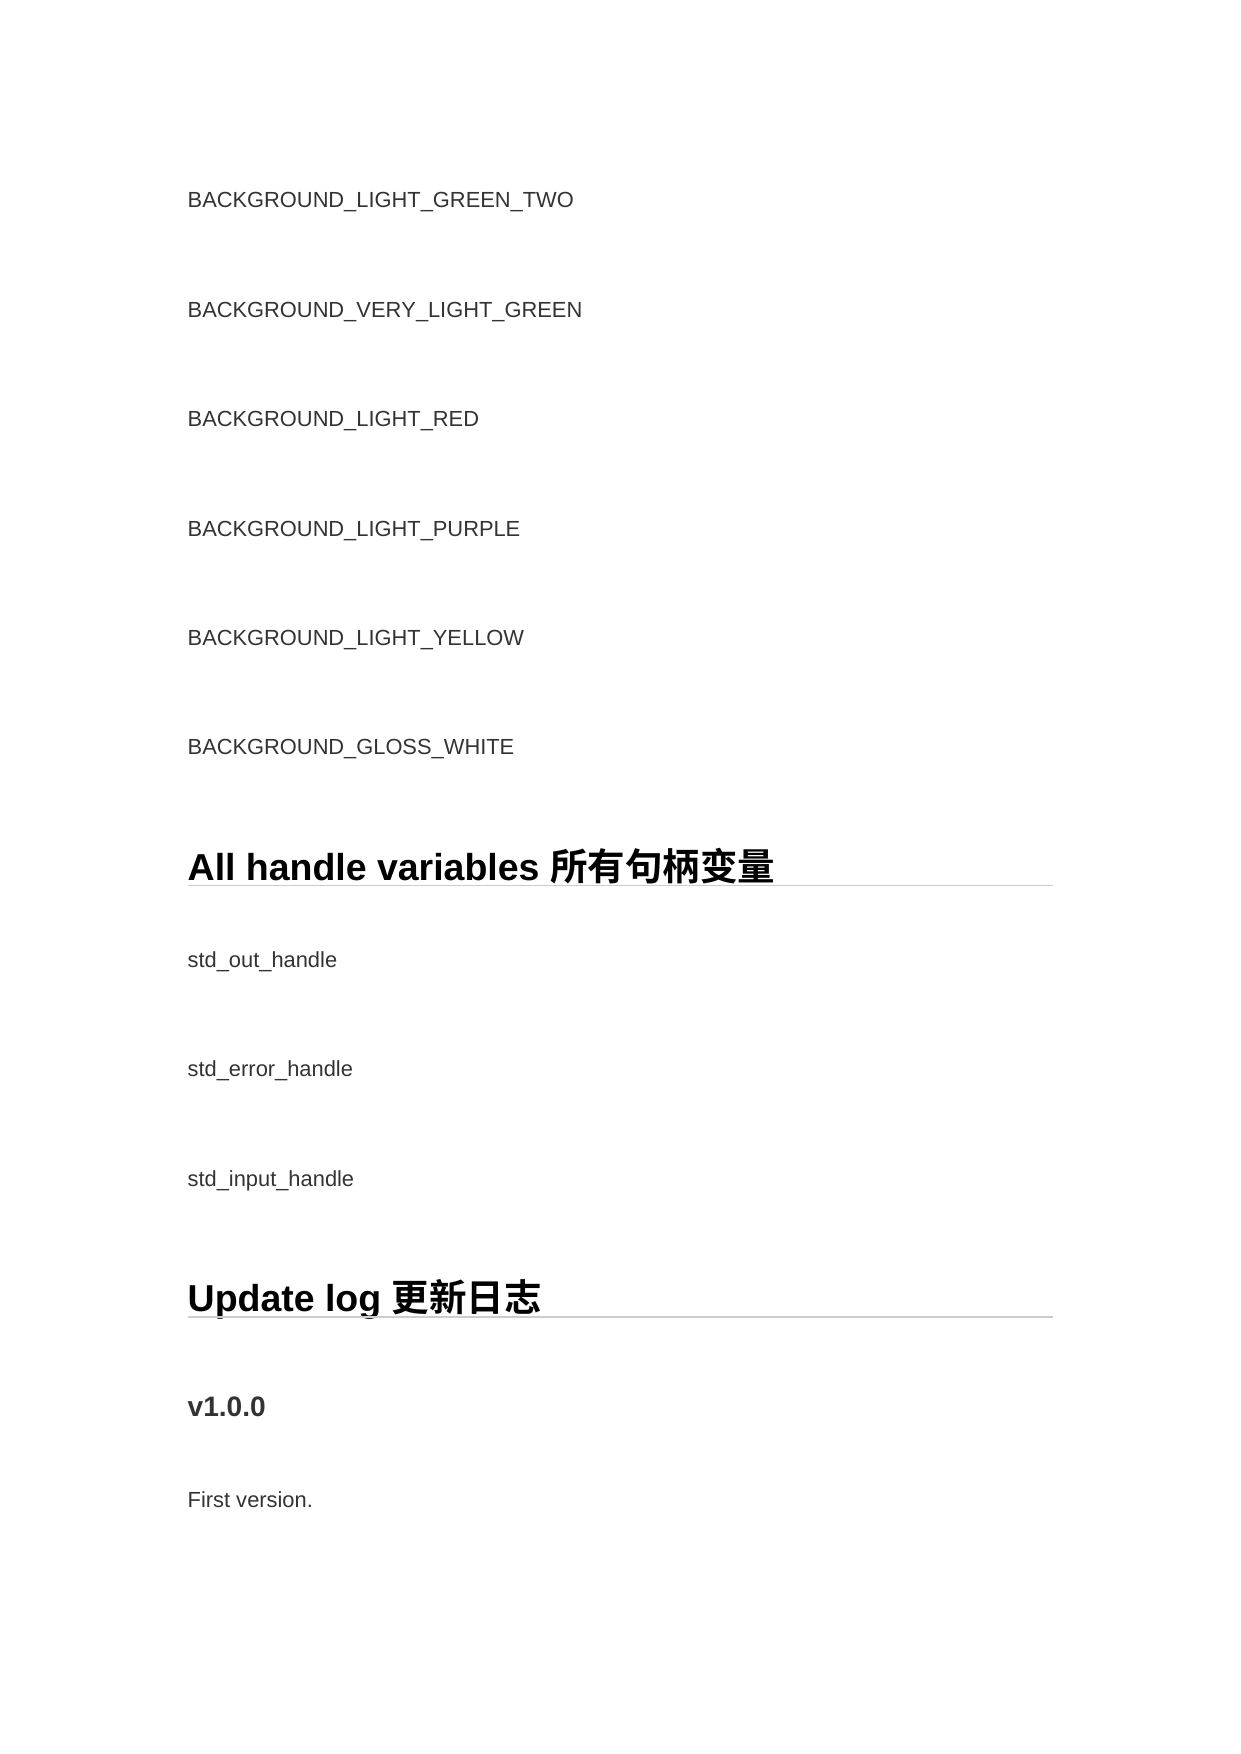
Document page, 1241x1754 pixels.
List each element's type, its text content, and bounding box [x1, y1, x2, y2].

text Update log 更新日志 [187, 1253, 1053, 1318]
text std_error_handle [187, 1027, 1053, 1089]
text std_input_handle [187, 1136, 1053, 1199]
text BACKGROUND_LIGHT_PURPLE [187, 486, 1053, 549]
text All handle variables 所有句柄变量 [187, 822, 1053, 886]
text BACKGROUND_LIGHT_RED [187, 377, 1053, 439]
text v1.0.0 [187, 1364, 1053, 1427]
text BACKGROUND_GLOSS_WHITE [187, 705, 1053, 768]
text BACKGROUND_VERY_LIGHT_GREEN [187, 268, 1053, 330]
text First version. [187, 1458, 1053, 1521]
text std_out_handle [187, 918, 1053, 980]
text BACKGROUND_LIGHT_YELLOW [187, 596, 1053, 658]
text BACKGROUND_LIGHT_GREEN_TWO [187, 158, 1053, 221]
